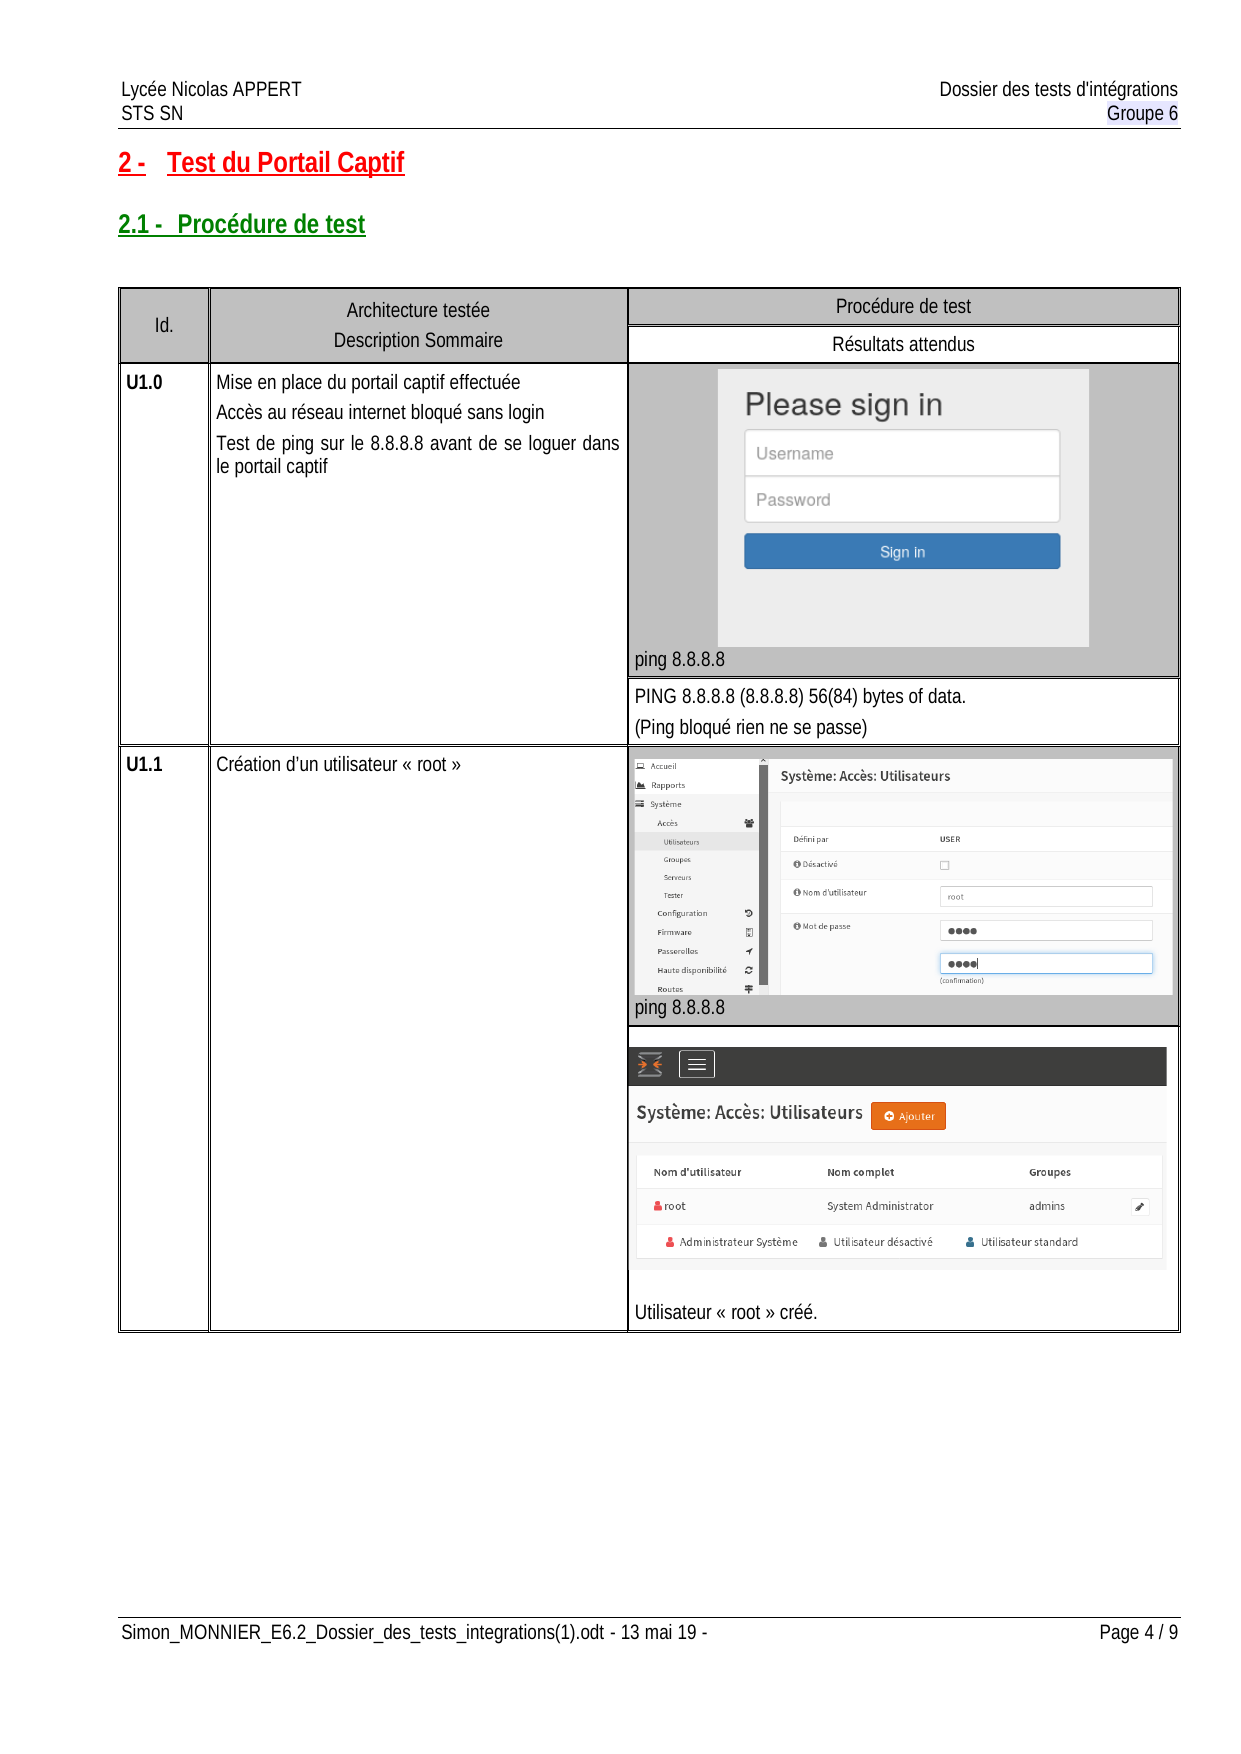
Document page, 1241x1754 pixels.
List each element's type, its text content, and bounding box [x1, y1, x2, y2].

table_header ping 8.8.8.8 [629, 760, 1178, 1025]
table_cell Création d’un utilisateur « root » [211, 747, 627, 1330]
table_cell PING 8.8.8.8 (8.8.8.8) 56(84) bytes of data. (Ping bloqué rien ne se passe) [629, 679, 1178, 744]
table_cell Résultats attendus [629, 327, 1178, 362]
picture [634, 759, 1173, 995]
subtitle Test du Portail Captif [118, 145, 1181, 178]
table_header Id. [121, 289, 208, 362]
table_cell Mise en place du portail captif effectuée Accès au réseau internet bloqué sans login Test de ping sur le 8.8.8.8 avant de se loguer dans le portail captif [211, 364, 627, 744]
table_cell U1.1 [121, 747, 208, 1330]
picture [628, 1047, 1167, 1270]
table_cell Utilisateur « root » créé. [629, 1027, 1178, 1330]
table_cell U1.0 [121, 364, 208, 744]
subtitle Procédure de test [118, 208, 1181, 239]
picture [717, 369, 1090, 647]
table_header Procédure de test [629, 289, 1178, 324]
table_header Architecture testée Description Sommaire [211, 289, 627, 362]
table_header ping 8.8.8.8 [629, 364, 1178, 676]
table_header [629, 747, 1178, 759]
